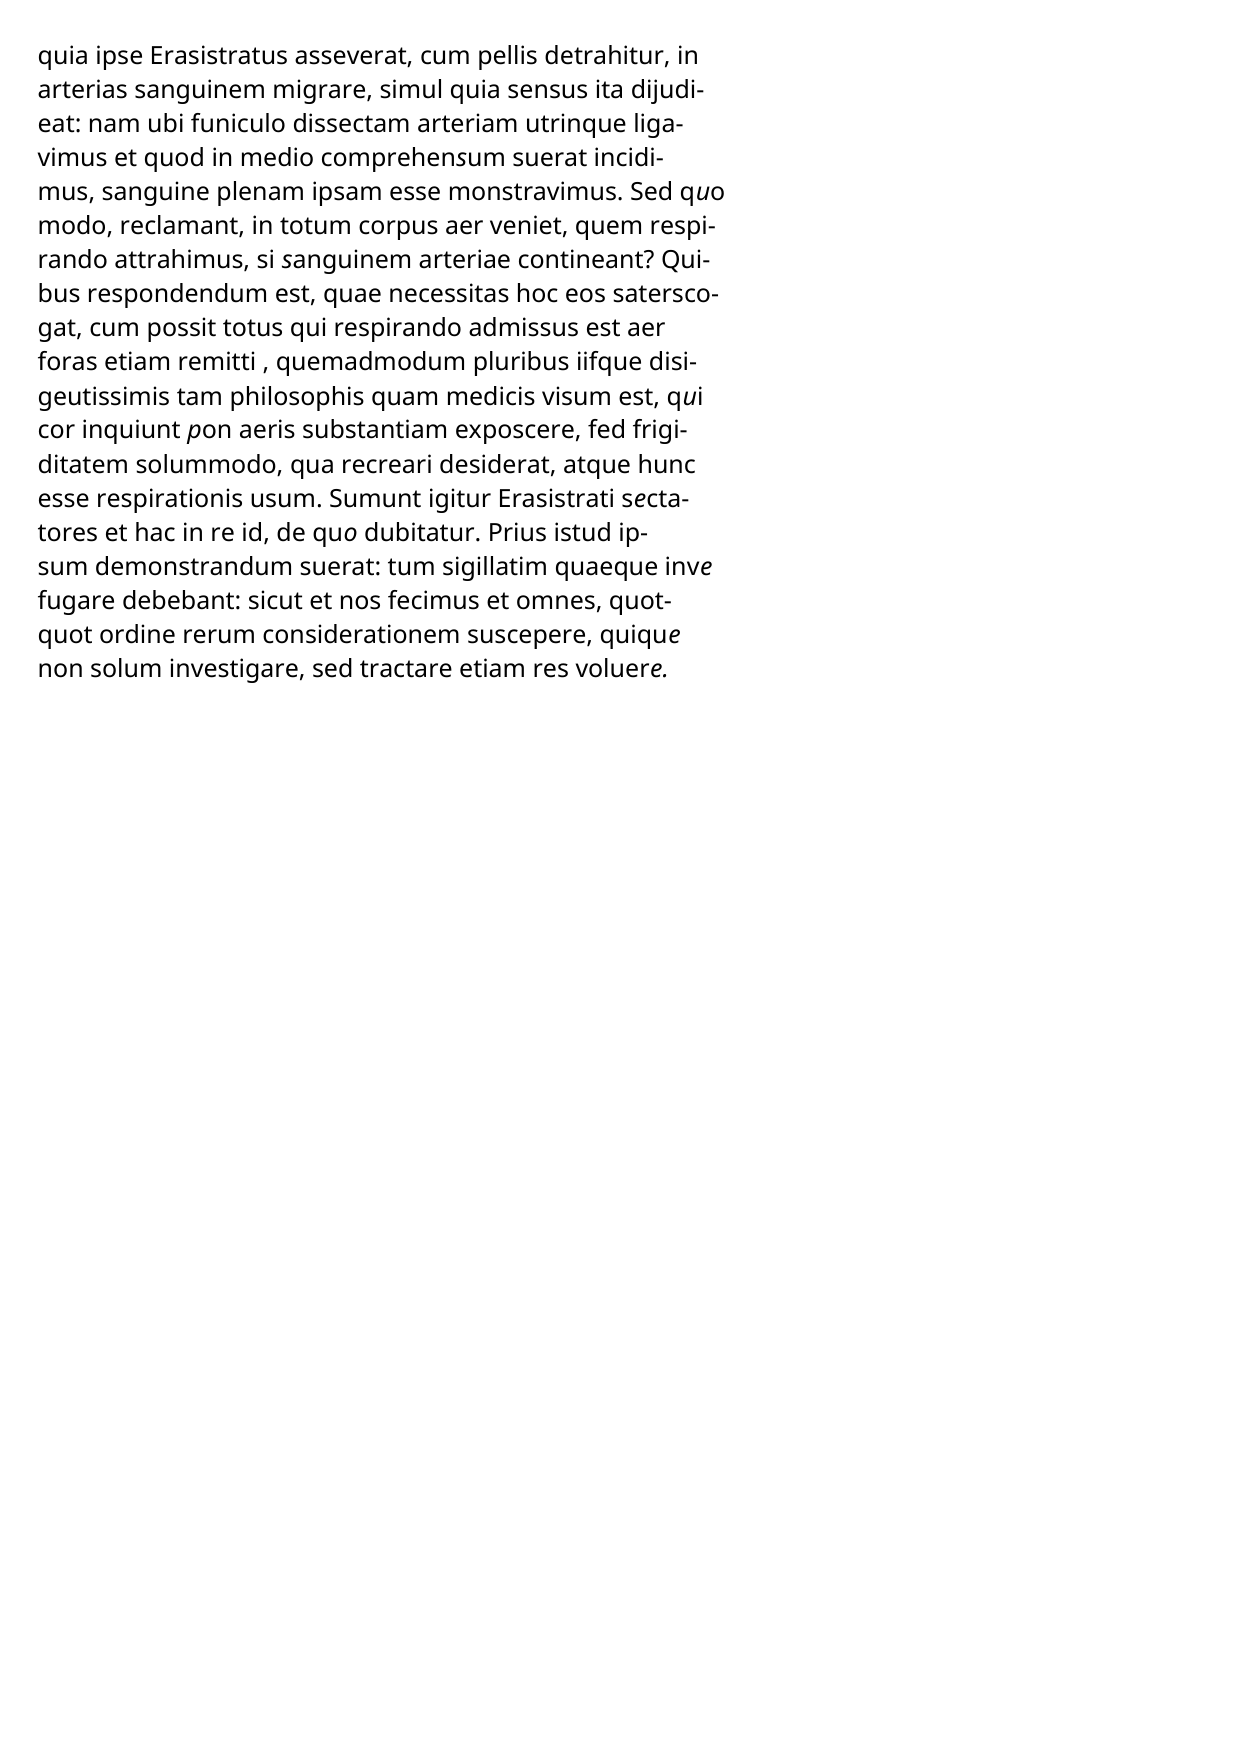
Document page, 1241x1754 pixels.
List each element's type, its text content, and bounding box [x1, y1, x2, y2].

text quia ipse Erasistratus asseverat, cum pellis detrahitur, in arterias sanguinem migrare, simul quia sensus ita dijudi- eat: nam ubi funiculo dissectam arteriam utrinque liga- vimus et quod in medio comprehensum suerat incidi- mus, sanguine plenam ipsam esse monstravimus. Sed quo modo, reclamant, in totum corpus aer veniet, quem respi- rando attrahimus, si sanguinem arteriae contineant? Qui- bus respondendum est, quae necessitas hoc eos satersco- gat, cum possit totus qui respirando admissus est aer foras etiam remitti , quemadmodum pluribus iifque disi- geutissimis tam philosophis quam medicis visum est, qui cor inquiunt pon aeris substantiam exposcere, fed frigi- ditatem solummodo, qua recreari desiderat, atque hunc esse respirationis usum. Sumunt igitur Erasistrati secta- tores et hac in re id, de quo dubitatur. Prius istud ip- sum demonstrandum suerat: tum sigillatim quaeque inve fugare debebant: sicut et nos fecimus et omnes, quot- quot ordine rerum considerationem suscepere, quique non solum investigare, sed tractare etiam res voluere. [37, 37, 1203, 685]
